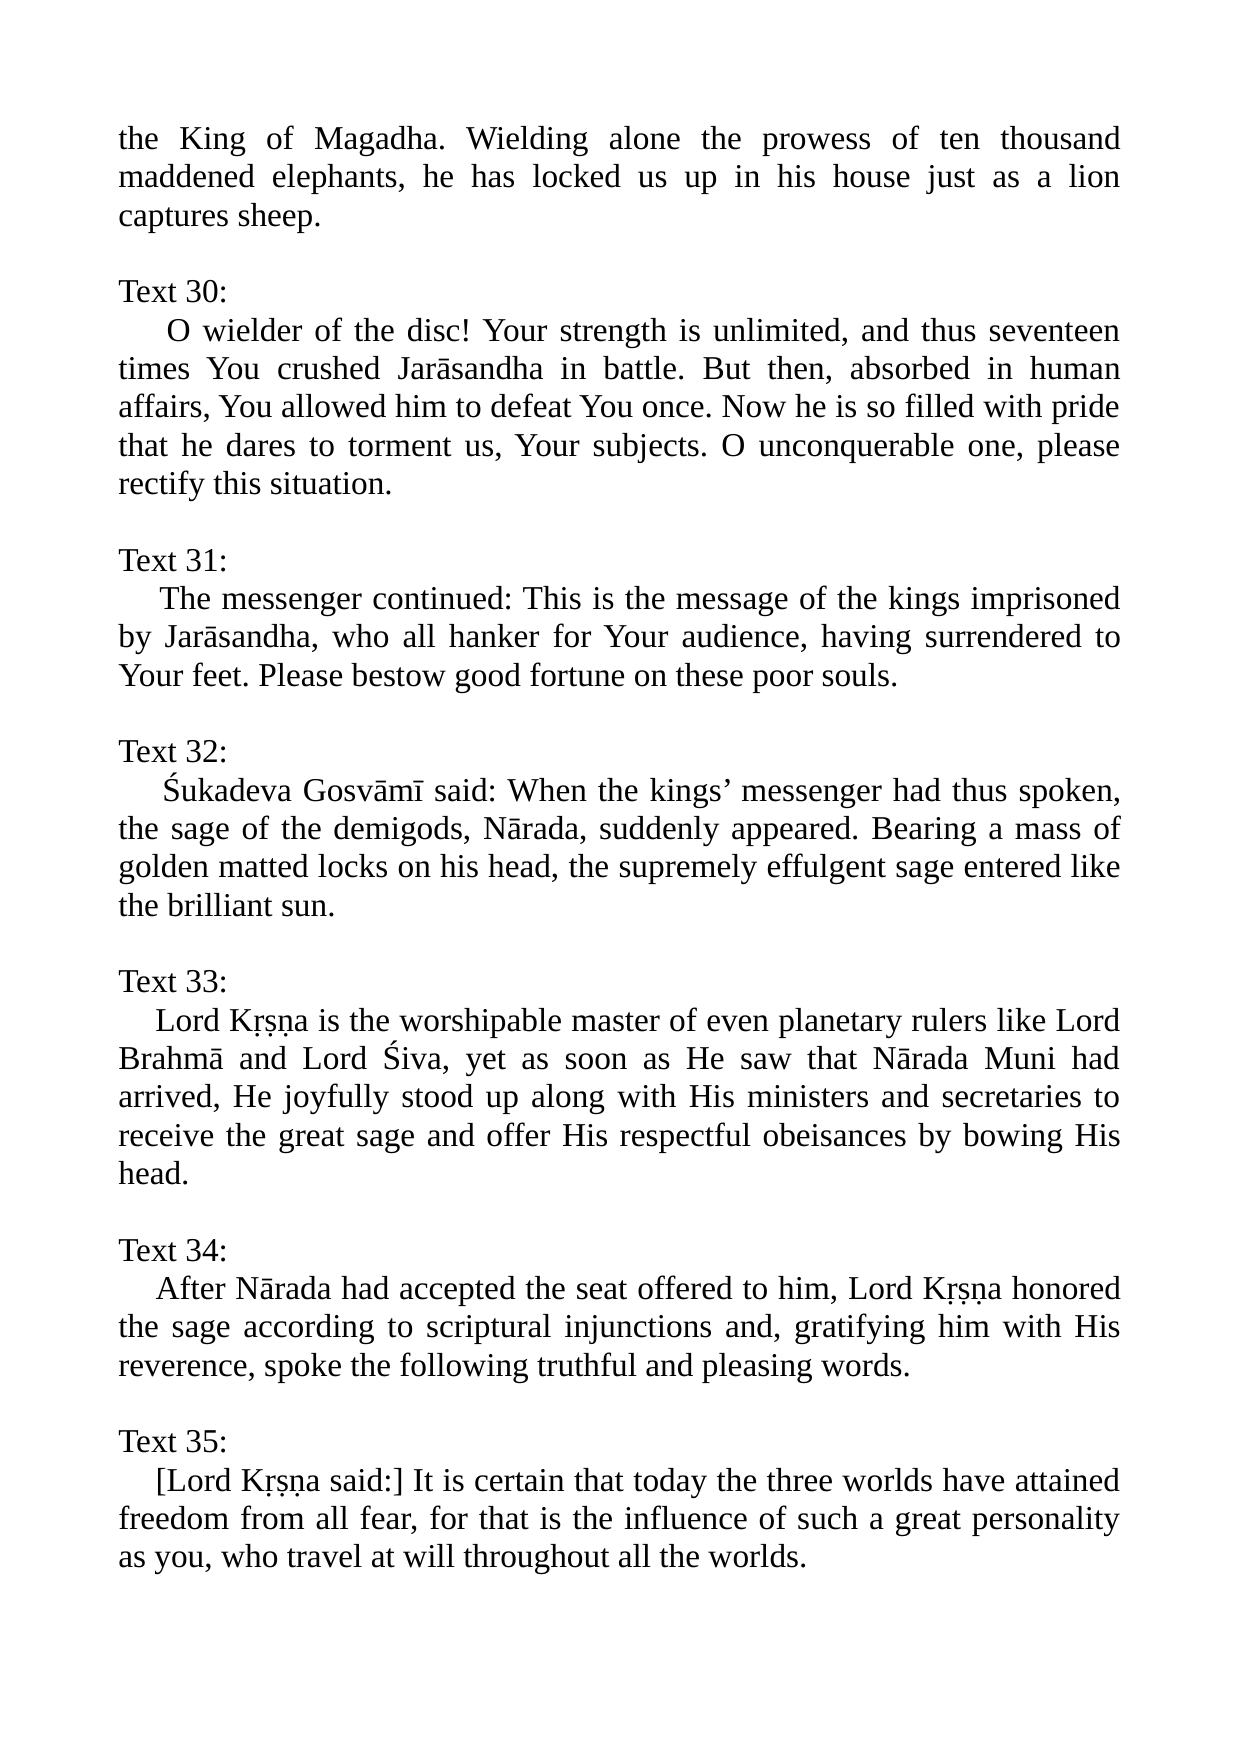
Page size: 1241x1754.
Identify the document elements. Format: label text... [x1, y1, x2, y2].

text O wielder of the disc! Your strength is unlimited, and thus seventeen times You crushed Jarāsandha in battle. But then, absorbed in human affairs, You allowed him to defeat You once. Now he is so filled with pride that he dares to torment us, Your subjects. O unconquerable one, please rectify this situation. [118, 310, 1122, 501]
text Text 33: [118, 961, 1122, 1000]
text Text 31: [118, 540, 1122, 578]
text Śukadeva Gosvāmī said: When the kings’ messenger had thus spoken, the sage of the demigods, Nārada, suddenly appeared. Bearing a mass of golden matted locks on his head, the supremely effulgent sage entered like the brilliant sun. [118, 770, 1122, 923]
text [Lord Kṛṣṇa said:] It is certain that today the three worlds have attained freedom from all fear, for that is the influence of such a great personality as you, who travel at will throughout all the worlds. [118, 1460, 1122, 1575]
text Lord Kṛṣṇa is the worshipable master of even planetary rulers like Lord Brahmā and Lord Śiva, yet as soon as He saw that Nārada Muni had arrived, He joyfully stood up along with His ministers and secretaries to receive the great sage and offer His respectful obeisances by bowing His head. [118, 1000, 1122, 1191]
text Text 35: [118, 1421, 1122, 1460]
text Text 34: [118, 1230, 1122, 1268]
text Text 32: [118, 731, 1122, 770]
text After Nārada had accepted the seat offered to him, Lord Kṛṣṇa honored the sage according to scriptural injunctions and, gratifying him with His reverence, spoke the following truthful and pleasing words. [118, 1268, 1122, 1383]
text The messenger continued: This is the message of the kings imprisoned by Jarāsandha, who all hanker for Your audience, having surrendered to Your feet. Please bestow good fortune on these poor souls. [118, 578, 1122, 693]
text the King of Magadha. Wielding alone the prowess of ten thousand maddened elephants, he has locked us up in his house just as a lion captures sheep. [118, 118, 1122, 233]
text Text 30: [118, 271, 1122, 310]
